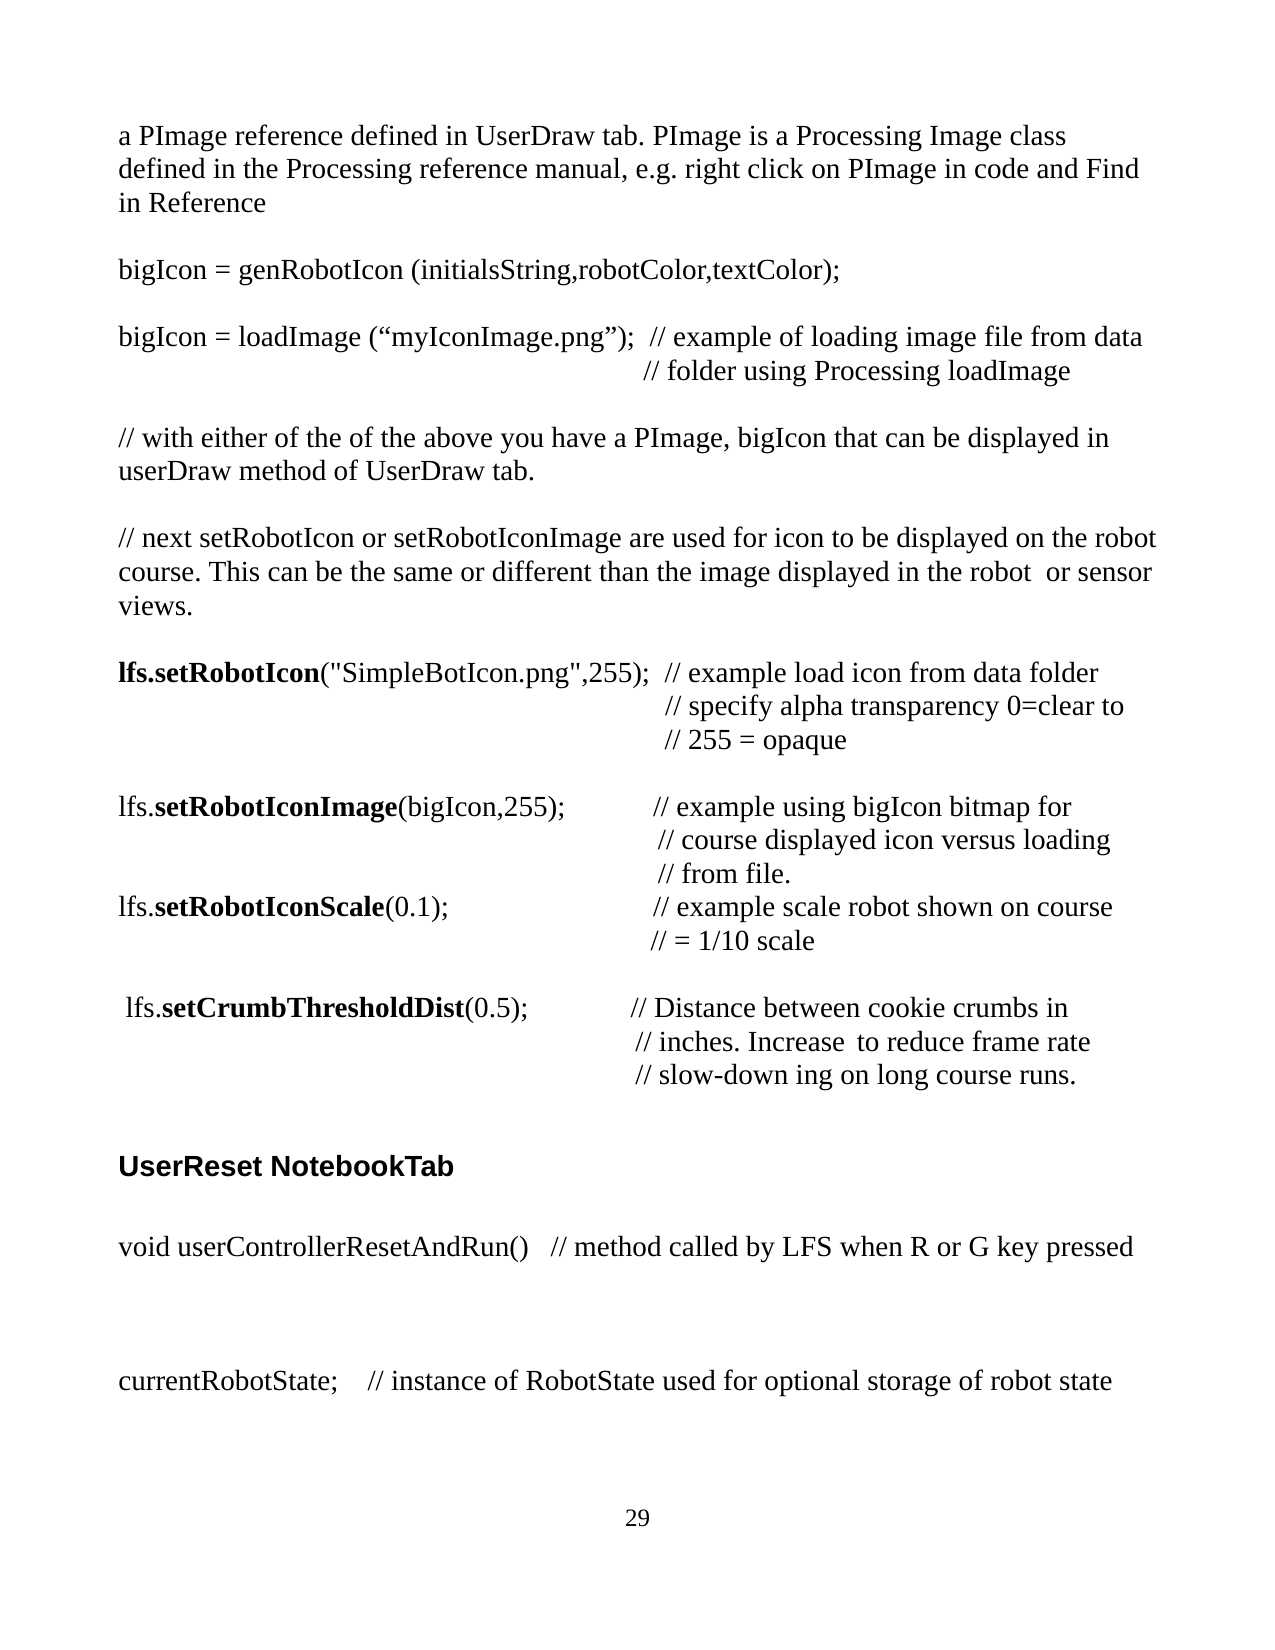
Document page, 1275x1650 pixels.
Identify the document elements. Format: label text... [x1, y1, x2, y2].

text // slow-down ing on long course runs. [118, 1057, 1157, 1091]
subtitle UserReset NotebookTab [118, 1149, 1157, 1183]
text // next setRobotIcon or setRobotIconImage are used for icon to be displayed on the robot course. This can be the same or different than the image displayed in the robot or sensor views. [118, 521, 1157, 621]
text // from file. [118, 856, 1157, 889]
text currentRobotState; // instance of RobotState used for optional storage of robot state [118, 1363, 1157, 1397]
text // course displayed icon versus loading [118, 822, 1157, 856]
text bigIcon = loadImage (“myIconImage.png”); // example of loading image file from data [118, 319, 1157, 353]
text // with either of the of the above you have a PImage, bigIcon that can be displayed in userDraw method of UserDraw tab. [118, 420, 1157, 487]
text lfs.setRobotIcon("SimpleBotIcon.png",255); // example load icon from data folder [118, 655, 1157, 688]
text bigIcon = genRobotIcon (initialsString,robotColor,textColor); [118, 252, 1157, 286]
text lfs.setCrumbThresholdDist(0.5); // Distance between cookie crumbs in // inches. Increase to reduce frame rate [118, 990, 1157, 1057]
text // = 1/10 scale [118, 923, 1157, 957]
text // 255 = opaque [118, 722, 1157, 755]
text a PImage reference defined in UserDraw tab. PImage is a Processing Image class defined in the Processing reference manual, e.g. right click on PImage in code and Find in Reference [118, 118, 1157, 219]
text // folder using Processing loadImage [118, 353, 1157, 386]
text // specify alpha transparency 0=clear to [118, 688, 1157, 722]
text lfs.setRobotIconImage(bigIcon,255); // example using bigIcon bitmap for [118, 789, 1157, 822]
text lfs.setRobotIconScale(0.1); // example scale robot shown on course [118, 889, 1157, 923]
text void userControllerResetAndRun() // method called by LFS when R or G key pressed [118, 1229, 1157, 1262]
